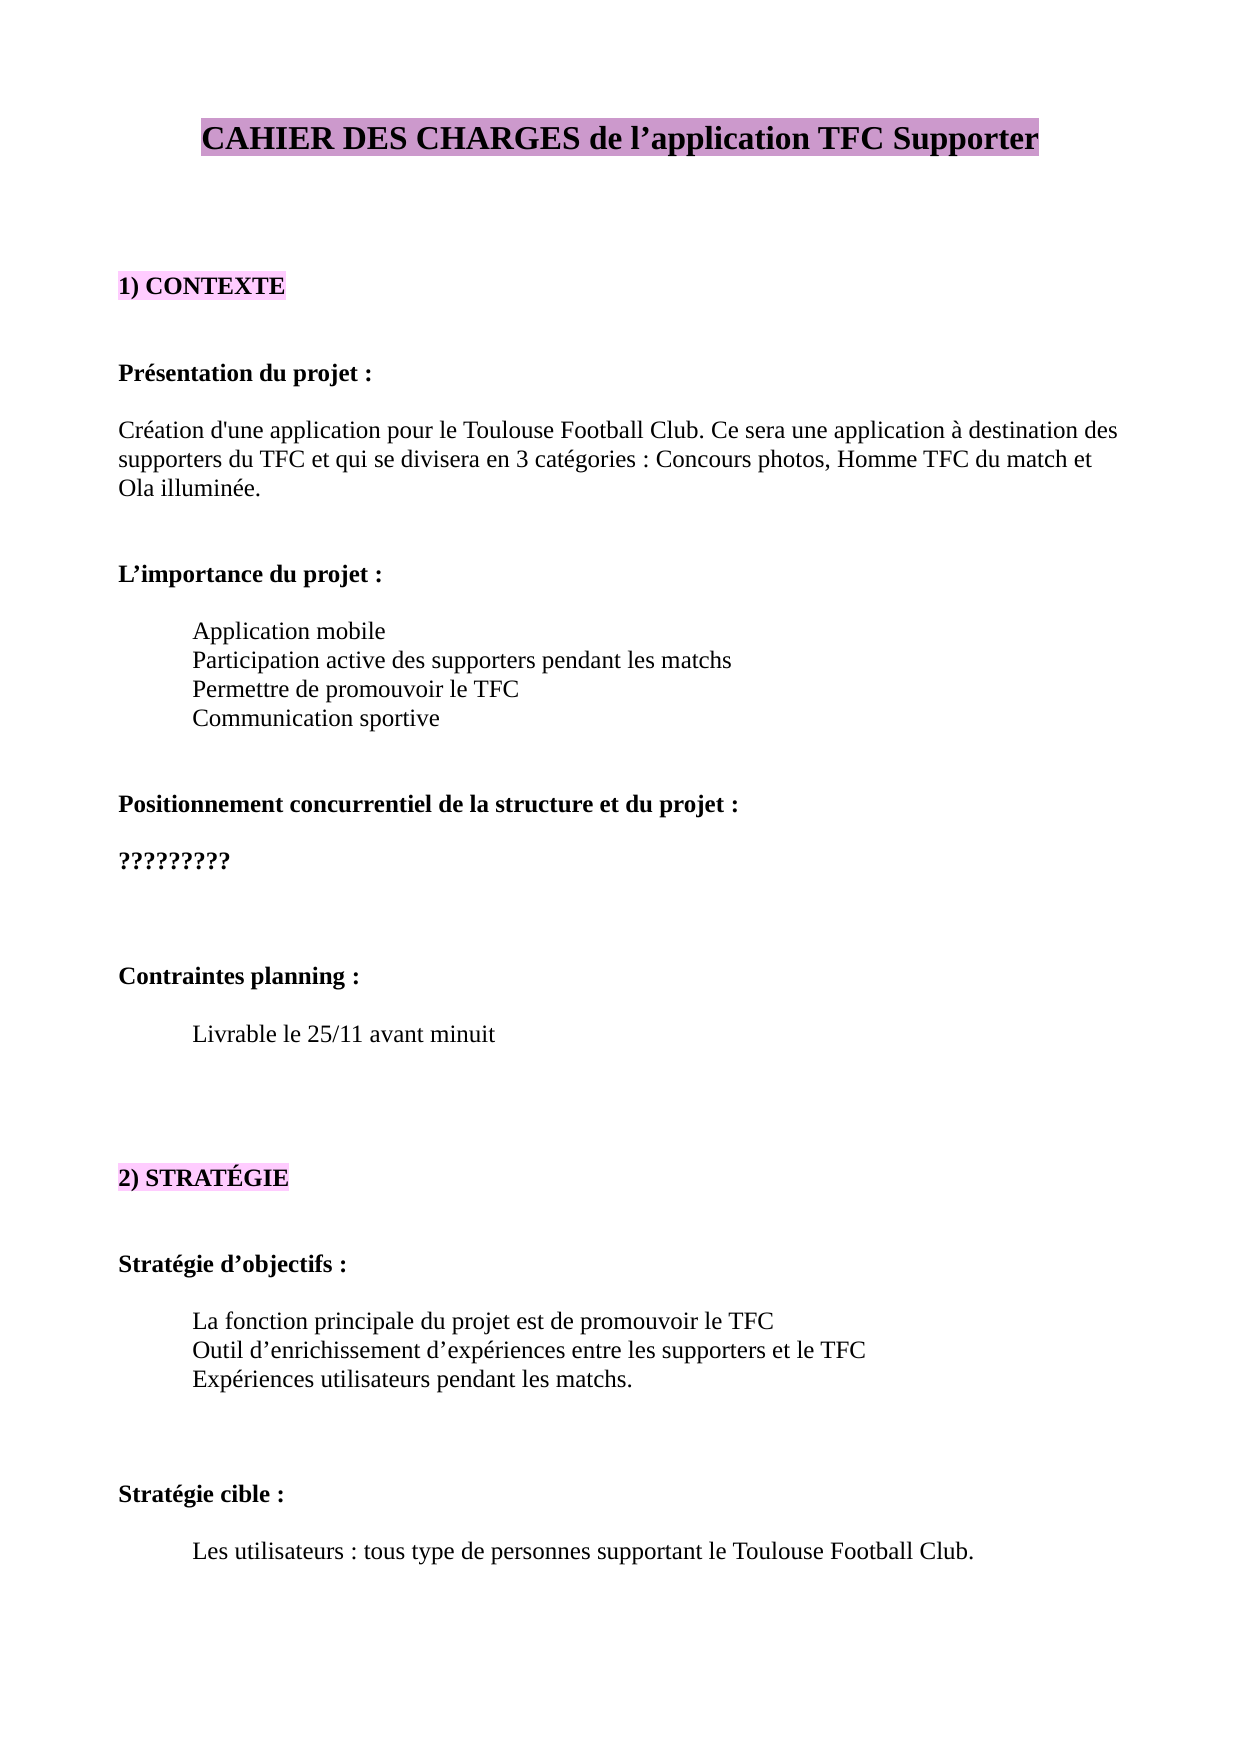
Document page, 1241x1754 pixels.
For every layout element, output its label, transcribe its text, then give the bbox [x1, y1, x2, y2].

text Outil d’enrichissement d’expériences entre les supporters et le TFC [192, 1335, 1122, 1364]
text Création d'une application pour le Toulouse Football Club. Ce sera une application à destination des supporters du TFC et qui se divisera en 3 catégories : Concours photos, Homme TFC du match et Ola illuminée. [118, 415, 1122, 501]
text ????????? [118, 846, 1122, 875]
text Livrable le 25/11 avant minuit [118, 1019, 1122, 1048]
text 1) CONTEXTE [118, 271, 1122, 300]
text L’importance du projet : [118, 559, 1122, 588]
text La fonction principale du projet est de promouvoir le TFC [192, 1306, 1122, 1335]
text Positionnement concurrentiel de la structure et du projet : [118, 789, 1122, 818]
text Participation active des supporters pendant les matchs [118, 645, 1122, 674]
text Communication sportive [118, 703, 1122, 731]
text Contraintes planning : [118, 961, 1122, 990]
text Permettre de promouvoir le TFC [118, 674, 1122, 703]
text Expériences utilisateurs pendant les matchs. [118, 1364, 1122, 1393]
text Les utilisateurs : tous type de personnes supportant le Toulouse Football Club. [192, 1536, 1122, 1565]
text Stratégie d’objectifs : [118, 1249, 1122, 1278]
text 2) STRATÉGIE [118, 1163, 1122, 1191]
text Présentation du projet : [118, 358, 1122, 386]
text Stratégie cible : [118, 1479, 1122, 1508]
text Application mobile [118, 616, 1122, 645]
text CAHIER DES CHARGES de l’application TFC Supporter [118, 118, 1122, 156]
